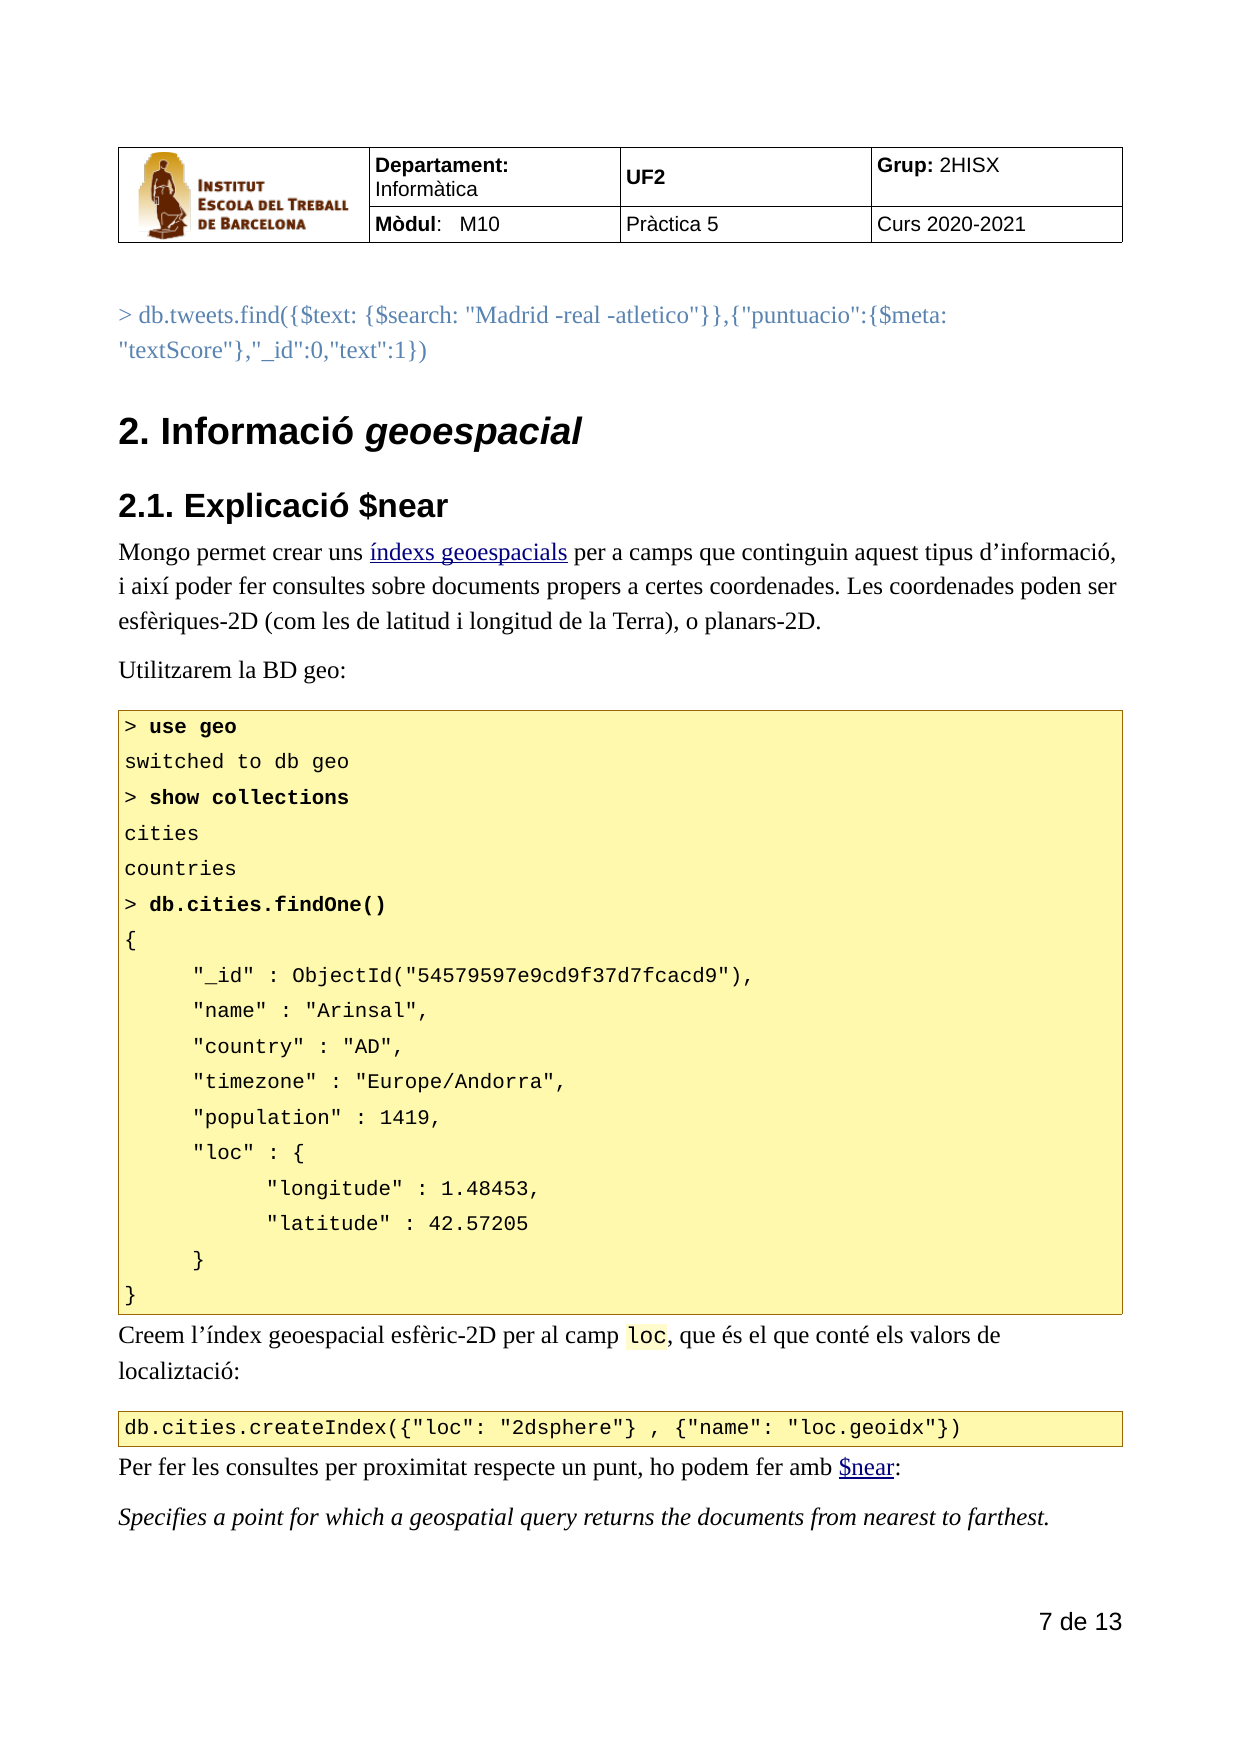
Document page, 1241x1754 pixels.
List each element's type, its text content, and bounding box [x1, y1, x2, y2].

text "_id" : ObjectId("54579597e9cd9f37d7fcacd9"), [119, 958, 1122, 988]
text Specifies a point for which a geospatial query returns the documents from nearest to farthest. [118, 1502, 1122, 1530]
text > db.cities.findOne() [119, 887, 1122, 917]
text } [119, 1243, 1122, 1272]
text Creem l’índex geoespacial esfèric-2D per al camp loc, que és el que conté els valors de localiztació: [118, 1320, 1122, 1384]
text } [119, 1278, 1122, 1314]
text db.cities.createIndex({"loc": "2dsphere"} , {"name": "loc.geoidx"}) [119, 1412, 1122, 1446]
text Per fer les consultes per proximitat respecte un punt, ho podem fer amb $near: [118, 1452, 1122, 1481]
text > show collections [119, 781, 1122, 811]
text cities [119, 816, 1122, 846]
text > use geo [119, 711, 1122, 739]
text "latitude" : 42.57205 [119, 1207, 1122, 1237]
text "name" : "Arinsal", [119, 994, 1122, 1024]
text "country" : "AD", [119, 1029, 1122, 1059]
text "longitude" : 1.48453, [119, 1172, 1122, 1201]
text Mongo permet crear uns índexs geoespacials per a camps que continguin aquest tipus d’informació, i així poder fer consultes sobre documents propers a certes coordenades. Les coordenades poden ser esfèriques-2D (com les de latitud i longitud de la Terra), o planars-2D. [118, 537, 1122, 634]
text countries [119, 852, 1122, 882]
text > db.tweets.find({$text: {$search: "Madrid -real -atletico"}},{"puntuacio":{$meta: "textScore"},"_id":0,"text":1}) [118, 300, 1122, 363]
text Utilitzarem la BD geo: [118, 655, 1122, 684]
picture [138, 152, 349, 240]
text "loc" : { [119, 1136, 1122, 1166]
text "timezone" : "Europe/Andorra", [119, 1065, 1122, 1095]
text "population" : 1419, [119, 1101, 1122, 1130]
subtitle Explicació $near [118, 486, 1122, 524]
subtitle Informació geoespacial [118, 409, 1122, 452]
text { [119, 923, 1122, 953]
text switched to db geo [119, 745, 1122, 775]
